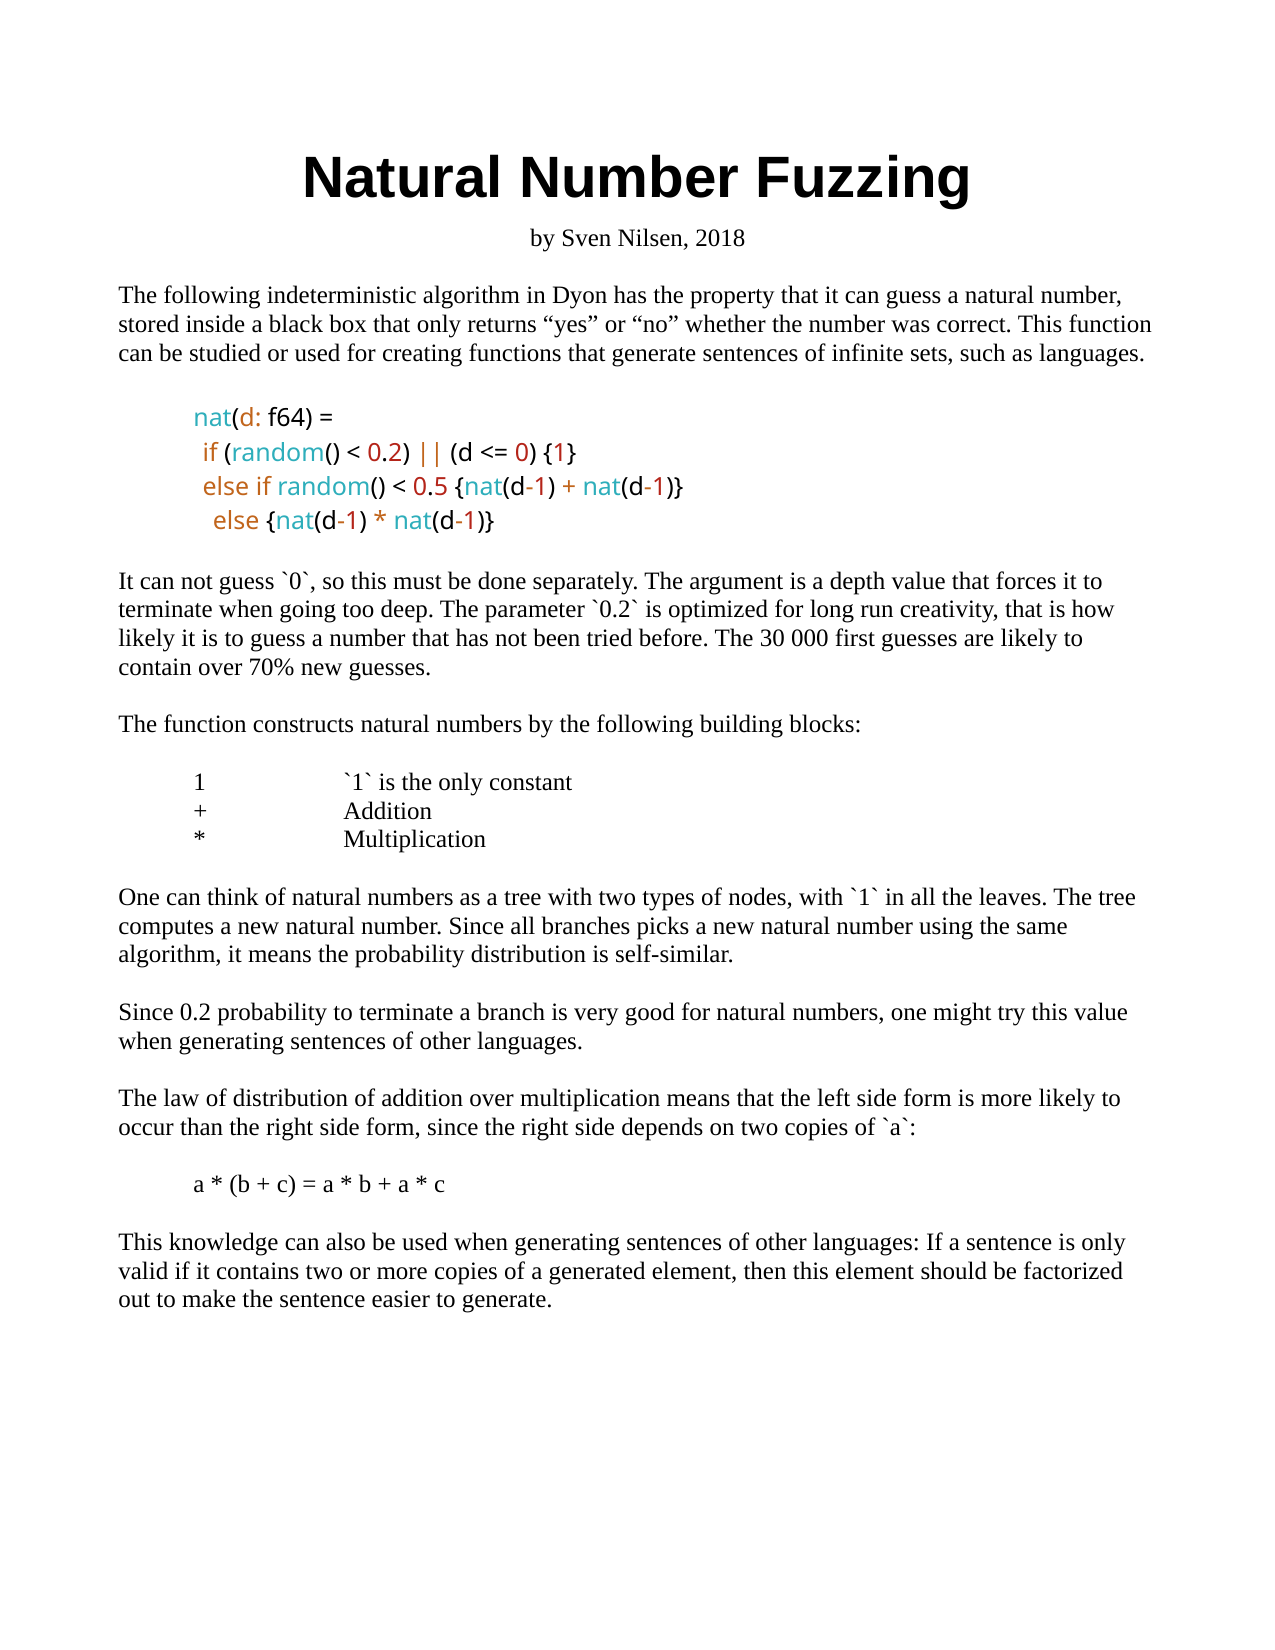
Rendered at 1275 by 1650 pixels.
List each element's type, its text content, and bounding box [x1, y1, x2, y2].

text if (random() < 0.2) || (d <= 0) {1} [118, 435, 1157, 469]
text It can not guess `0`, so this must be done separately. The argument is a depth value that forces it to terminate when going too deep. The parameter `0.2` is optimized for long run creativity, that is how likely it is to guess a number that has not been tried before. The 30 000 first guesses are likely to contain over 70% new guesses. [118, 566, 1157, 681]
text by Sven Nilsen, 2018 [118, 223, 1157, 251]
text else {nat(d-1) * nat(d-1)} [118, 503, 1157, 537]
text nat(d: f64) = [118, 395, 1157, 435]
text a * (b + c) = a * b + a * c [118, 1169, 1157, 1198]
text else if random() < 0.5 {nat(d-1) + nat(d-1)} [118, 469, 1157, 503]
text The following indeterministic algorithm in Dyon has the property that it can guess a natural number, stored inside a black box that only returns “yes” or “no” whether the number was correct. This function can be studied or used for creating functions that generate sentences of infinite sets, such as languages. [118, 280, 1157, 366]
text Since 0.2 probability to terminate a branch is very good for natural numbers, one might try this value when generating sentences of other languages. [118, 997, 1157, 1054]
text The function constructs natural numbers by the following building blocks: [118, 709, 1157, 738]
title Natural Number Fuzzing [118, 143, 1157, 210]
text One can think of natural numbers as a tree with two types of nodes, with `1` in all the leaves. The tree computes a new natural number. Since all branches picks a new natural number using the same algorithm, it means the probability distribution is self-similar. [118, 882, 1157, 968]
text + Addition [118, 796, 1157, 824]
text 1 `1` is the only constant [118, 767, 1157, 796]
text * Multiplication [118, 824, 1157, 853]
text The law of distribution of addition over multiplication means that the left side form is more likely to occur than the right side form, since the right side depends on two copies of `a`: [118, 1083, 1157, 1141]
text This knowledge can also be used when generating sentences of other languages: If a sentence is only valid if it contains two or more copies of a generated element, then this element should be factorized out to make the sentence easier to generate. [118, 1227, 1157, 1313]
